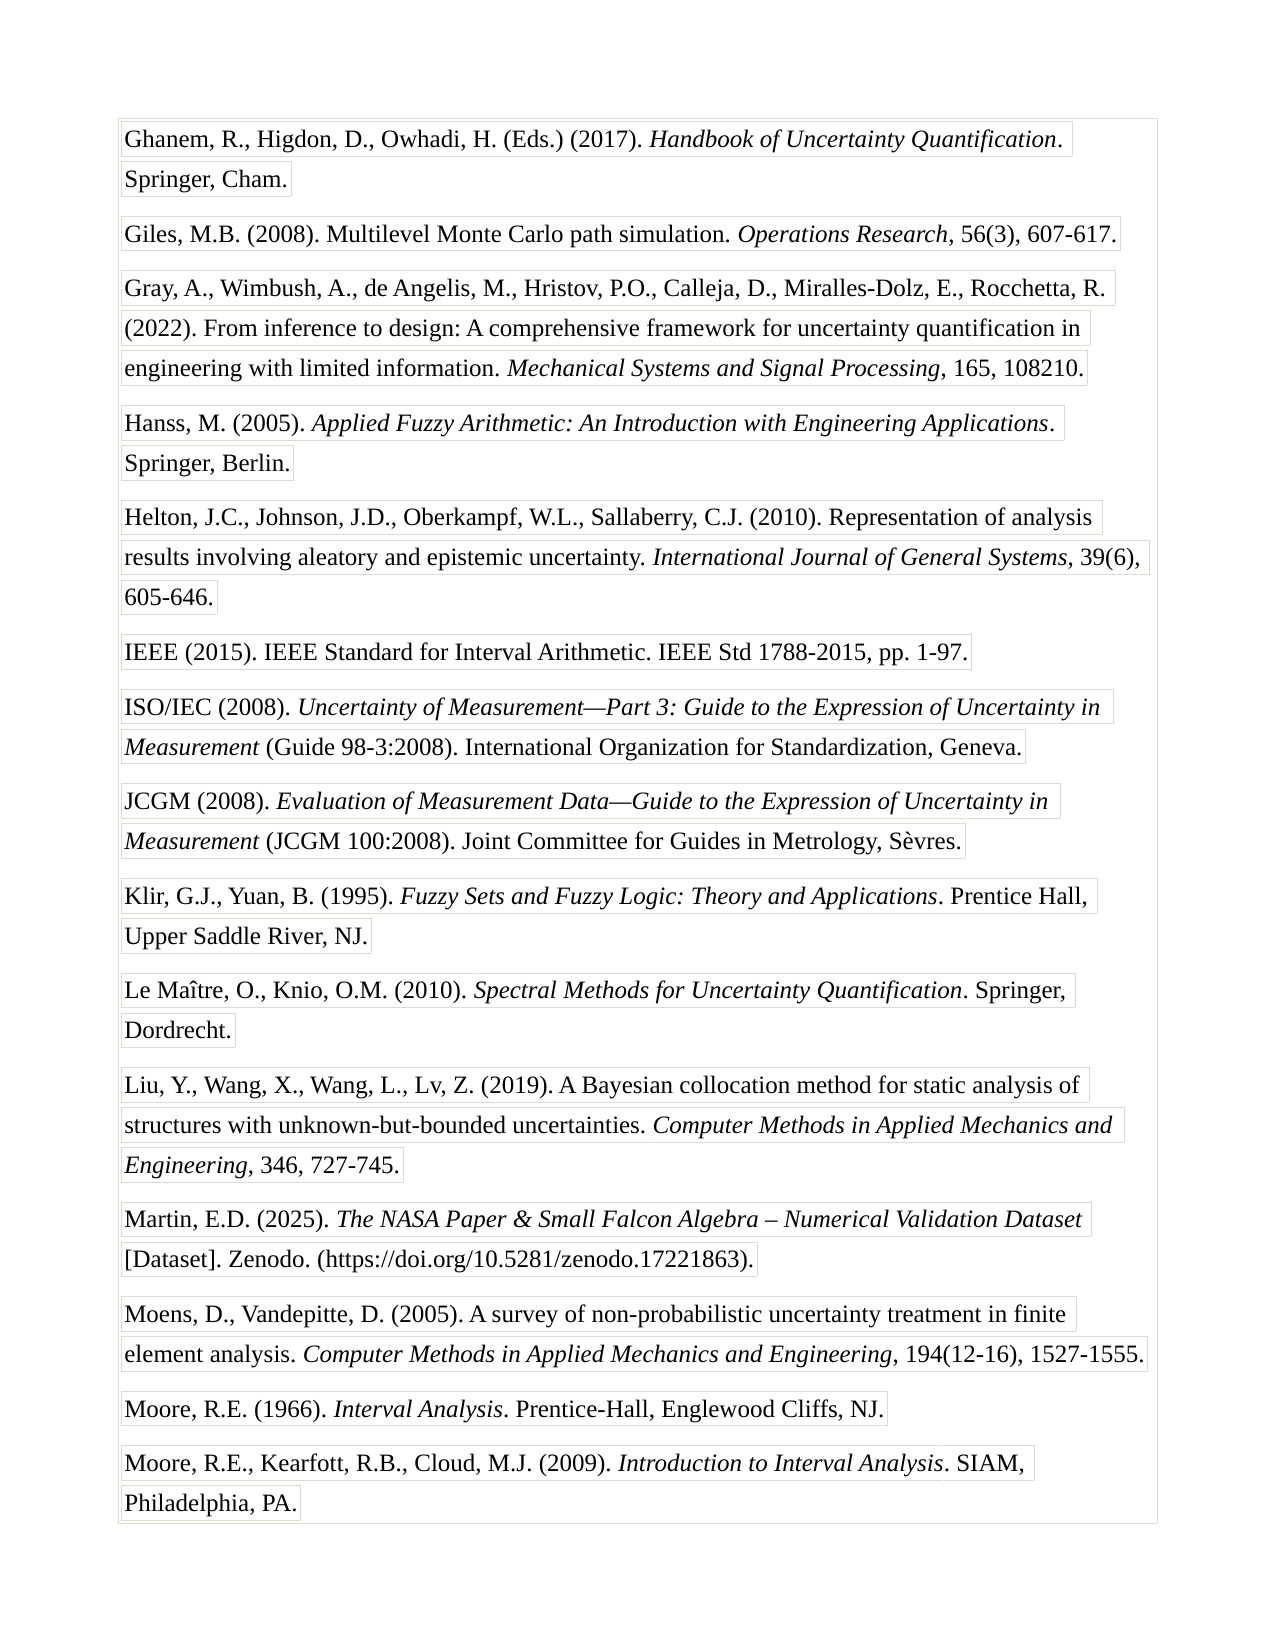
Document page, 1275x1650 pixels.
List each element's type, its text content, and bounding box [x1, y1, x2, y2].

text Moore, R.E., Kearfott, R.B., Cloud, M.J. (2009). Introduction to Interval Analysis. SIAM, Philadelphia, PA. [119, 1442, 1157, 1523]
text Moens, D., Vandepitte, D. (2005). A survey of non-probabilistic uncertainty treatment in finite element analysis. Computer Methods in Applied Mechanics and Engineering, 194(12-16), 1527-1555. [119, 1293, 1157, 1371]
text Ghanem, R., Higdon, D., Owhadi, H. (Eds.) (2017). Handbook of Uncertainty Quantification. Springer, Cham. [119, 119, 1157, 196]
text Martin, E.D. (2025). The NASA Paper & Small Falcon Algebra – Numerical Validation Dataset [Dataset]. Zenodo. (https://doi.org/10.5281/zenodo.17221863). [119, 1198, 1157, 1276]
text Giles, M.B. (2008). Multilevel Monte Carlo path simulation. Operations Research, 56(3), 607-617. [119, 213, 1157, 251]
text Moore, R.E. (1966). Interval Analysis. Prentice-Hall, Englewood Cliffs, NJ. [119, 1388, 1157, 1426]
text Gray, A., Wimbush, A., de Angelis, M., Hristov, P.O., Calleja, D., Miralles-Dolz, E., Rocchetta, R. (2022). From inference to design: A comprehensive framework for uncertainty quantification in engineering with limited information. Mechanical Systems and Signal Processing, 165, 108210. [119, 267, 1157, 385]
text IEEE (2015). IEEE Standard for Interval Arithmetic. IEEE Std 1788-2015, pp. 1-97. [119, 631, 1157, 669]
text Hanss, M. (2005). Applied Fuzzy Arithmetic: An Introduction with Engineering Applications. Springer, Berlin. [119, 402, 1157, 480]
text Le Maître, O., Knio, O.M. (2010). Spectral Methods for Uncertainty Quantification. Springer, Dordrecht. [119, 969, 1157, 1047]
text Klir, G.J., Yuan, B. (1995). Fuzzy Sets and Fuzzy Logic: Theory and Applications. Prentice Hall, Upper Saddle River, NJ. [119, 875, 1157, 953]
text ISO/IEC (2008). Uncertainty of Measurement—Part 3: Guide to the Expression of Uncertainty in Measurement (Guide 98-3:2008). International Organization for Standardization, Geneva. [119, 686, 1157, 763]
text Liu, Y., Wang, X., Wang, L., Lv, Z. (2019). A Bayesian collocation method for static analysis of structures with unknown-but-bounded uncertainties. Computer Methods in Applied Mechanics and Engineering, 346, 727-745. [119, 1064, 1157, 1182]
text JCGM (2008). Evaluation of Measurement Data—Guide to the Expression of Uncertainty in Measurement (JCGM 100:2008). Joint Committee for Guides in Metrology, Sèvres. [119, 780, 1157, 858]
text Helton, J.C., Johnson, J.D., Oberkampf, W.L., Sallaberry, C.J. (2010). Representation of analysis results involving aleatory and epistemic uncertainty. International Journal of General Systems, 39(6), 605-646. [119, 496, 1157, 614]
